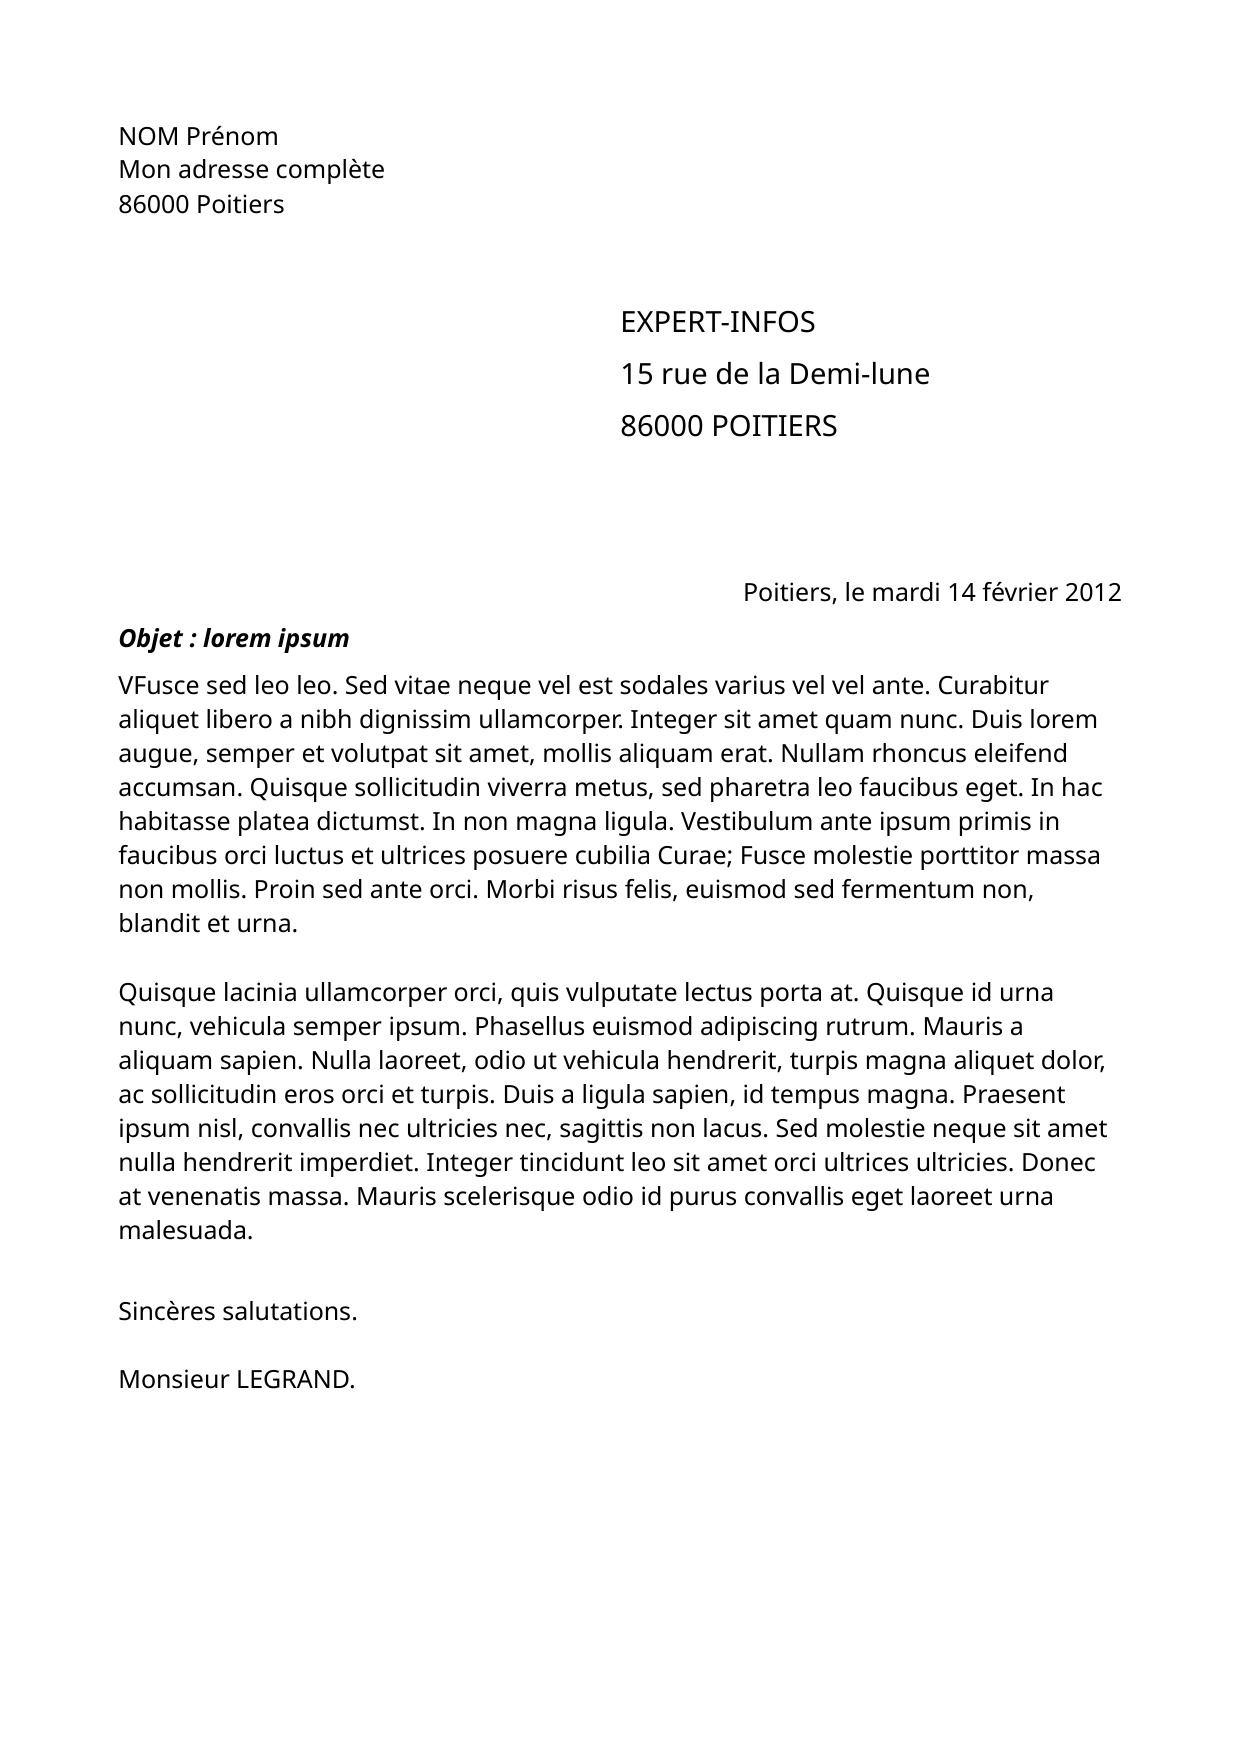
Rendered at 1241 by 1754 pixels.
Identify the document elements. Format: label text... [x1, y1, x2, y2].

subtitle Objet : lorem ipsum [118, 621, 1122, 655]
text VFusce sed leo leo. Sed vitae neque vel est sodales varius vel vel ante. Curabitur aliquet libero a nibh dignissim ullamcorper. Integer sit amet quam nunc. Duis lorem augue, semper et volutpat sit amet, mollis aliquam erat. Nullam rhoncus eleifend accumsan. Quisque sollicitudin viverra metus, sed pharetra leo faucibus eget. In hac habitasse platea dictumst. In non magna ligula. Vestibulum ante ipsum primis in faucibus orci luctus et ultrices posuere cubilia Curae; Fusce molestie porttitor massa non mollis. Proin sed ante orci. Morbi risus felis, euismod sed fermentum non, blandit et urna. [118, 668, 1122, 940]
text 86000 POITIERS [620, 406, 1151, 445]
text Monsieur LEGRAND. [118, 1361, 1122, 1395]
text Sincères salutations. [118, 1293, 1122, 1327]
text Quisque lacinia ullamcorper orci, quis vulputate lectus porta at. Quisque id urna nunc, vehicula semper ipsum. Phasellus euismod adipiscing rutrum. Mauris a aliquam sapien. Nulla laoreet, odio ut vehicula hendrerit, turpis magna aliquet dolor, ac sollicitudin eros orci et turpis. Duis a ligula sapien, id tempus magna. Praesent ipsum nisl, convallis nec ultricies nec, sagittis non lacus. Sed molestie neque sit amet nulla hendrerit imperdiet. Integer tincidunt leo sit amet orci ultrices ultricies. Donec at venenatis massa. Mauris scelerisque odio id purus convallis eget laoreet urna malesuada. [118, 974, 1122, 1247]
text EXPERT-INFOS [620, 301, 1151, 341]
text NOM Prénom [118, 118, 1122, 152]
text Poitiers, le mardi 14 février 2012 [118, 575, 1122, 609]
text Mon adresse complète [118, 152, 1122, 186]
text 86000 Poitiers [118, 186, 1122, 220]
text 15 rue de la Demi-lune [620, 353, 1151, 393]
